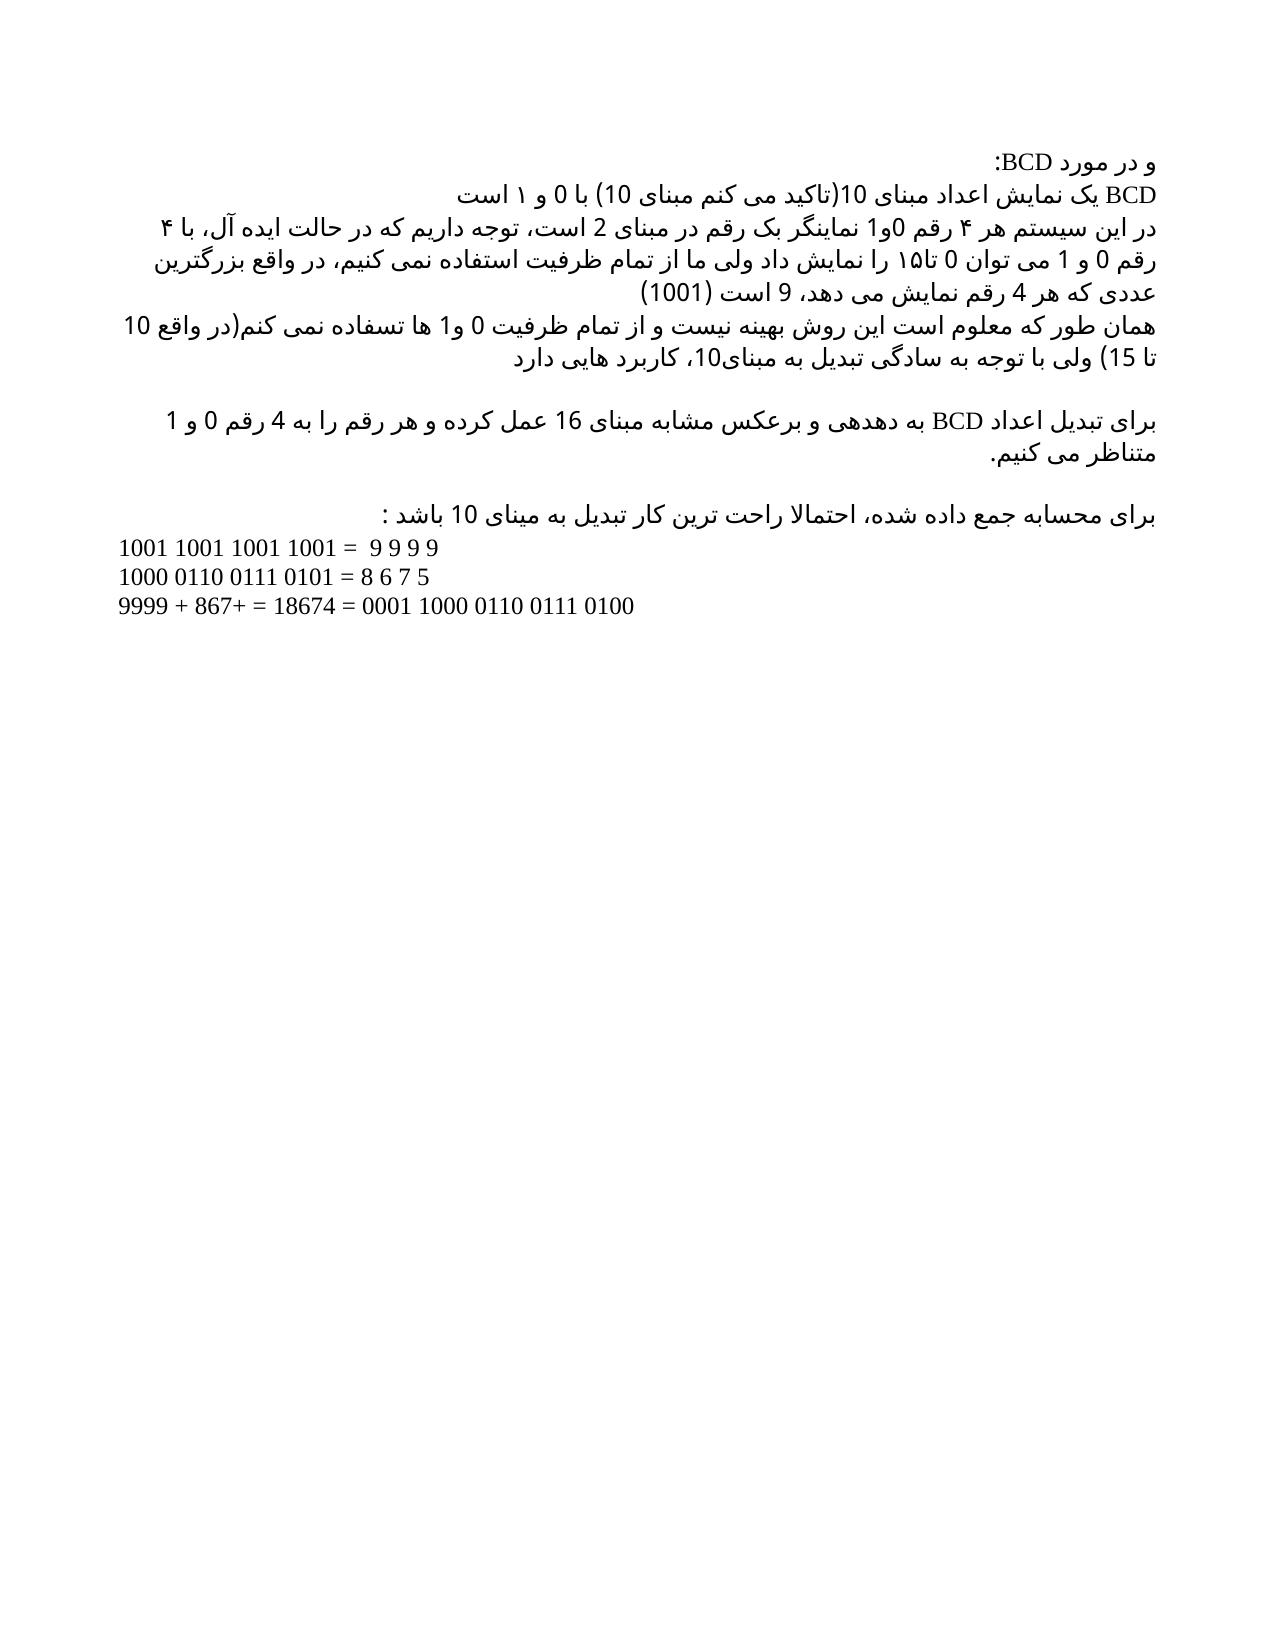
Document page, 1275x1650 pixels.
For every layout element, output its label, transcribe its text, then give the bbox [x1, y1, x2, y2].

text در این سیستم هر ۴ رقم 0و1 نماینگر بک رقم در مبنای 2 است، توجه داریم که در حالت ایده آل، با ۴ رقم 0 و 1 می توان 0 تا۱۵ را نمایش داد ولی ما از تمام ظرفیت استفاده نمی کنیم، در واقع بزرگترین عددی که هر 4 رقم نمایش می دهد، 9 است (1001) [118, 214, 1157, 312]
text برای تبدیل اعداد BCD به دهدهی و برعکس مشابه مبنای 16 عمل کرده و هر رقم را به 4 رقم 0 و 1 متناظر می کنیم. [118, 406, 1157, 472]
text 9999 + 867+ = 18674 = 0001 1000 0110 0111 0100 [118, 591, 1157, 619]
text BCD یک نمایش اعداد مبنای 10(تاکید می کنم مبنای 10) با 0 و ۱ است [118, 180, 1157, 214]
text برای محسابه جمع داده شده، احتمالا راحت ترین کار تبدیل به مینای 10 باشد : [118, 501, 1157, 533]
text و در مورد BCD: [118, 147, 1157, 180]
text 1001 1001 1001 1001 = 9 9 9 9 [118, 533, 1157, 562]
text 1000 0110 0111 0101 = 8 6 7 5 [118, 562, 1157, 591]
text همان طور که معلوم است این روش بهینه نیست و از تمام ظرفیت 0 و1 ها تسفاده نمی کنم(در واقع 10 تا 15) ولی با توجه به سادگی تبدیل به مبنای10، کاربرد هایی دارد [118, 312, 1157, 377]
